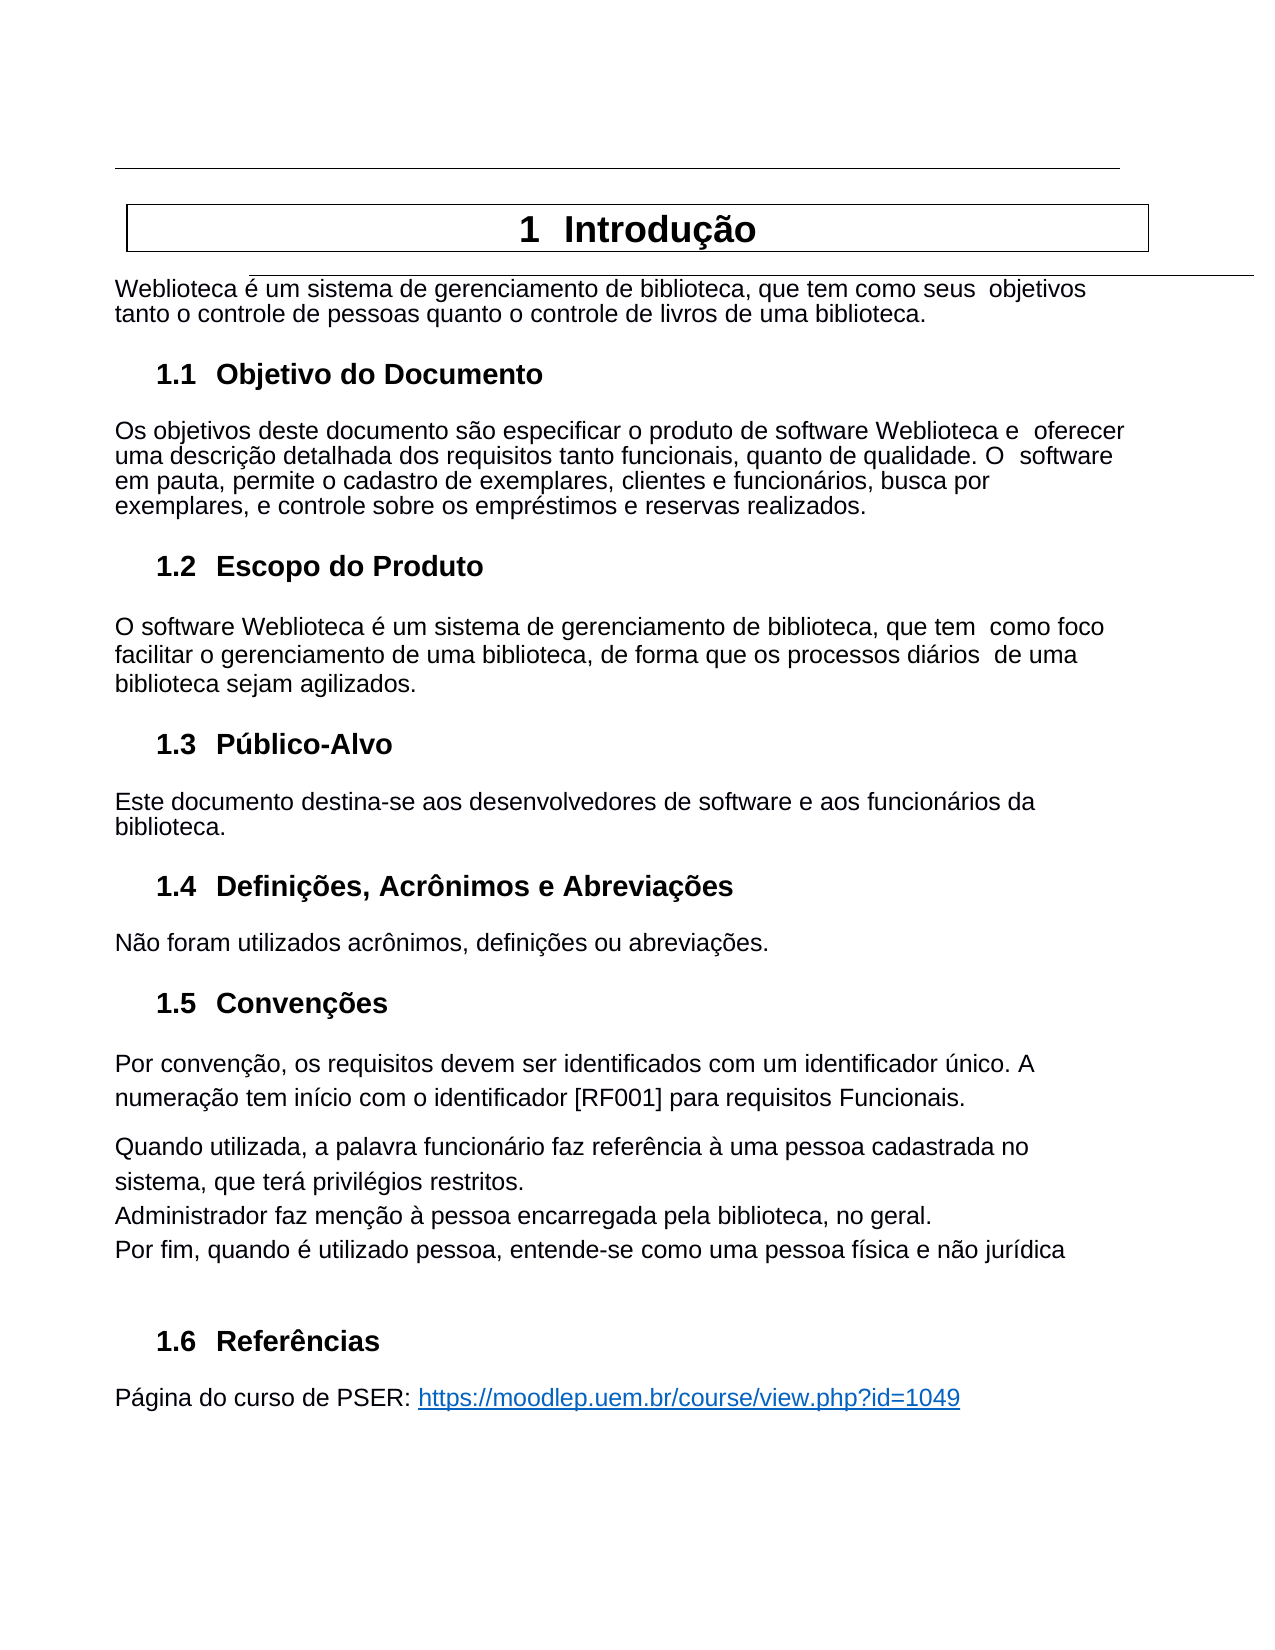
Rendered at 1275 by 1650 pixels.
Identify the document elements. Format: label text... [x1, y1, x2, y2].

text Este documento destina-se aos desenvolvedores de software e aos funcionários da biblioteca. [114, 790, 1155, 840]
text Administrador faz menção à pessoa encarregada pela biblioteca, no geral. [114, 1201, 1160, 1230]
list Convenções [156, 986, 1160, 1020]
text 1 Introdução [519, 207, 1148, 251]
text O software Weblioteca é um sistema de gerenciamento de biblioteca, que tem como foco facilitar o gerenciamento de uma biblioteca, de forma que os processos diários de uma biblioteca sejam agilizados. [114, 612, 1125, 698]
text Quando utilizada, a palavra funcionário faz referência à uma pessoa cadastrada no sistema, que terá privilégios restritos. [114, 1132, 1125, 1195]
list Referências [156, 1324, 1160, 1358]
list Objetivo do Documento [156, 357, 1160, 391]
text Não foram utilizados acrônimos, definições ou abreviações. [114, 928, 1160, 957]
text Por fim, quando é utilizado pessoa, entende-se como uma pessoa física e não jurídica [114, 1235, 1160, 1264]
text Página do curso de PSER: https://moodlep.uem.br/course/view.php?id=1049 [114, 1383, 1160, 1412]
list Definições, Acrônimos e Abreviações [156, 869, 1160, 903]
text Os objetivos deste documento são especificar o produto de software Weblioteca e oferecer uma descrição detalhada dos requisitos tanto funcionais, quanto de qualidade. O software em pauta, permite o cadastro de exemplares, clientes e funcionários, busca por exemplares, e controle sobre os empréstimos e reservas realizados. [114, 420, 1125, 520]
list Público-Alvo [156, 727, 1160, 761]
text Por convenção, os requisitos devem ser identificados com um identificador único. A numeração tem início com o identificador [RF001] para requisitos Funcionais. [114, 1049, 1136, 1112]
list Escopo do Produto [156, 549, 1160, 582]
text Weblioteca é um sistema de gerenciamento de biblioteca, que tem como seus objetivos tanto o controle de pessoas quanto o controle de livros de uma biblioteca. [114, 278, 1125, 328]
